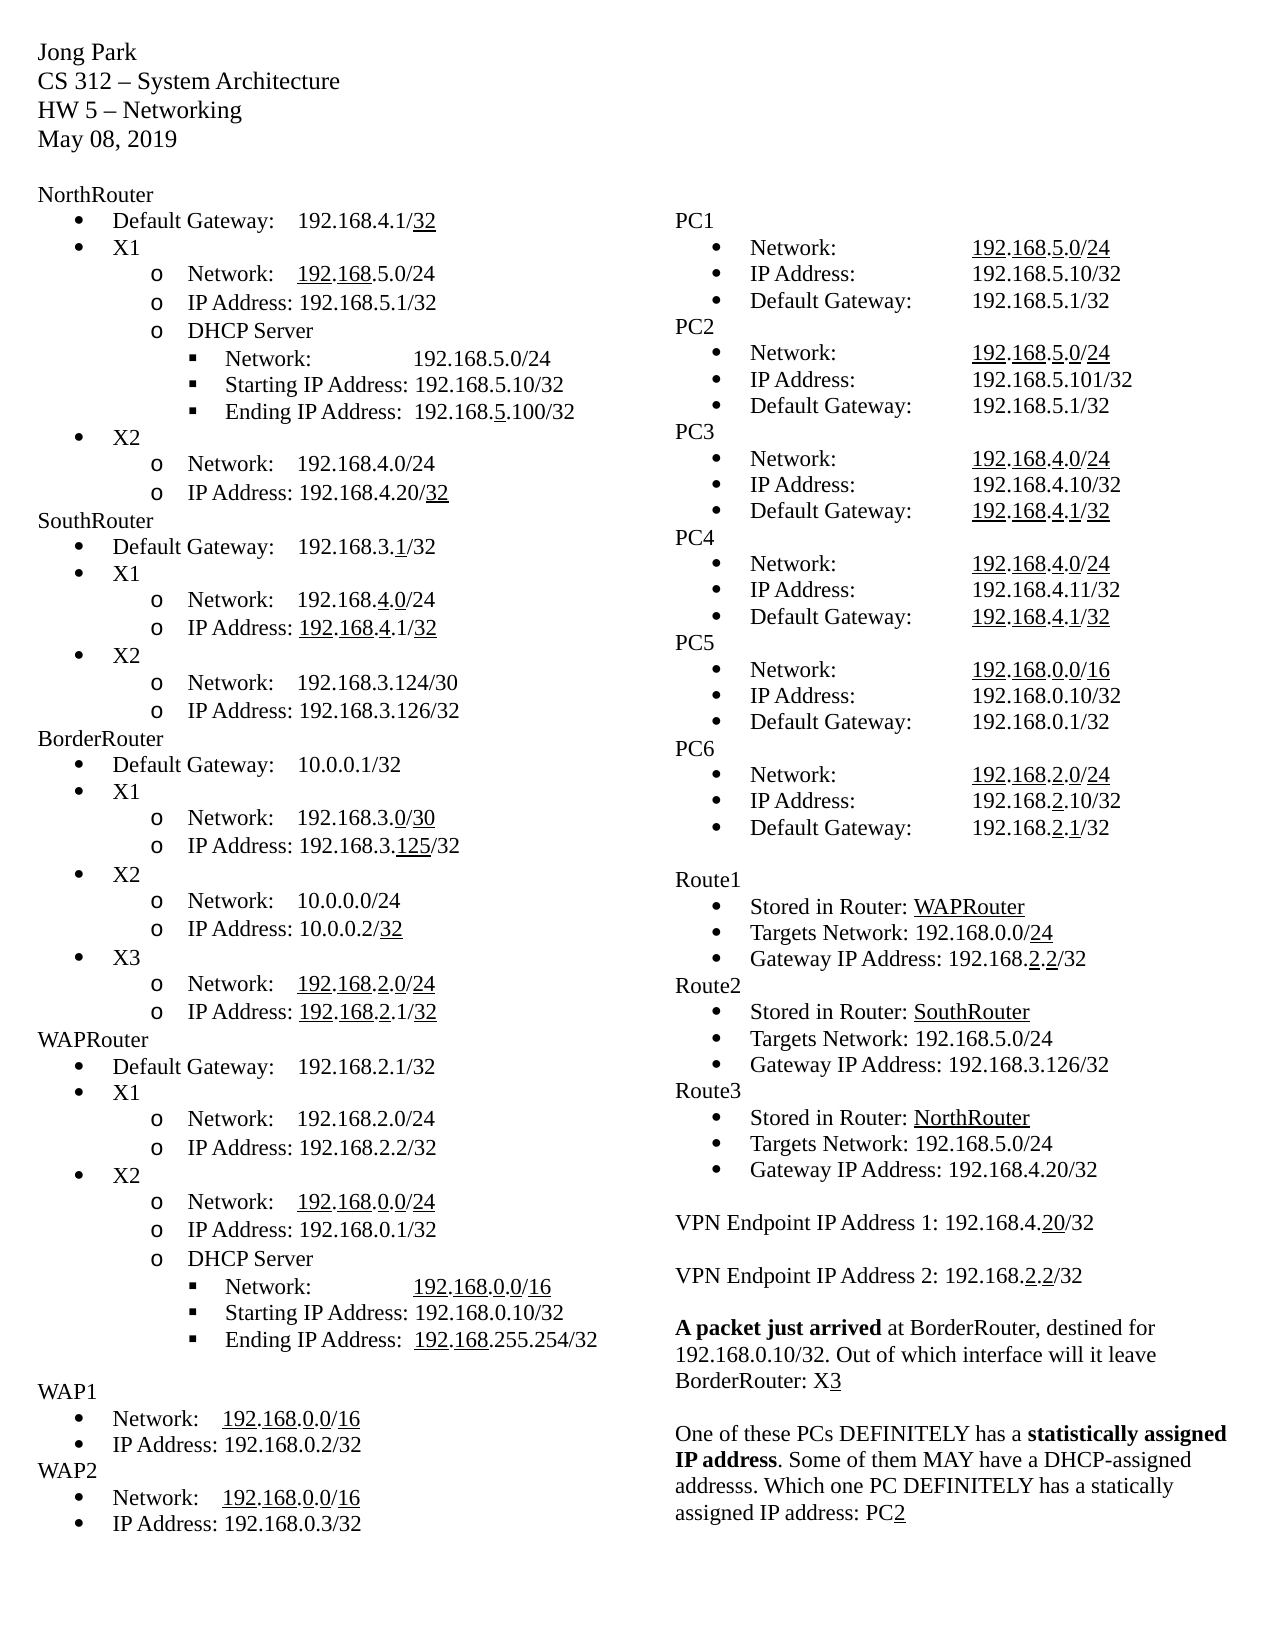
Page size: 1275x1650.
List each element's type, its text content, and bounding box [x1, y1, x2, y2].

list IP Address: 192.168.0.3/32 [75, 1510, 600, 1536]
list Network: 192.168.2.0/24 [150, 1105, 600, 1134]
list X2 [75, 861, 600, 887]
list X1 [75, 234, 600, 260]
list Default Gateway: 192.168.5.1/32 [712, 287, 1237, 313]
text A packet just arrived at BorderRouter, destined for 192.168.0.10/32. Out of which interface will it leave BorderRouter: X3 [675, 1314, 1237, 1393]
list IP Address: 192.168.2.10/32 [712, 787, 1237, 814]
list Ending IP Address: 192.168.5.100/32 [187, 398, 600, 424]
list IP Address: 192.168.5.10/32 [712, 260, 1237, 287]
text BorderRouter [37, 725, 600, 752]
list Gateway IP Address: 192.168.4.20/32 [712, 1156, 1237, 1183]
list IP Address: 192.168.5.101/32 [712, 366, 1237, 392]
list Default Gateway: 192.168.3.1/32 [75, 533, 600, 559]
list Targets Network: 192.168.0.0/24 [712, 919, 1237, 946]
text VPN Endpoint IP Address 1: 192.168.4.20/32 [675, 1209, 1237, 1235]
list IP Address: 192.168.5.1/32 [150, 288, 600, 317]
list Gateway IP Address: 192.168.2.2/32 [712, 946, 1237, 972]
text SouthRouter [37, 507, 600, 533]
list IP Address: 192.168.3.125/32 [150, 832, 600, 861]
list IP Address: 192.168.4.11/32 [712, 577, 1237, 603]
text PC2 [675, 313, 1237, 339]
list IP Address: 192.168.2.1/32 [150, 998, 600, 1026]
text PC1 [675, 208, 1237, 234]
list Network: 192.168.3.0/30 [150, 804, 600, 832]
text PC4 [675, 524, 1237, 550]
list Network: 192.168.2.0/24 [150, 970, 600, 998]
list IP Address: 192.168.4.20/32 [150, 479, 600, 507]
list DHCP Server [150, 1245, 600, 1273]
list X2 [75, 424, 600, 450]
list Stored in Router: SouthRouter [712, 998, 1237, 1024]
list Default Gateway: 192.168.5.1/32 [712, 392, 1237, 418]
list Network: 192.168.0.0/16 [187, 1273, 600, 1299]
list Default Gateway: 10.0.0.1/32 [75, 752, 600, 778]
list DHCP Server [150, 317, 600, 345]
list Network: 192.168.4.0/24 [150, 450, 600, 479]
list X2 [75, 642, 600, 669]
list IP Address: 192.168.4.1/32 [150, 614, 600, 642]
list X3 [75, 943, 600, 970]
text VPN Endpoint IP Address 2: 192.168.2.2/32 [675, 1262, 1237, 1288]
list Network: 192.168.4.0/24 [150, 586, 600, 614]
text Route1 [675, 866, 1237, 893]
list Network: 192.168.5.0/24 [150, 260, 600, 288]
list Network: 192.168.2.0/24 [712, 761, 1237, 787]
list Ending IP Address: 192.168.255.254/32 [187, 1326, 600, 1352]
list Network: 192.168.5.0/24 [187, 345, 600, 371]
text One of these PCs DEFINITELY has a statistically assigned IP address. Some of them MAY have a DHCP-assigned addresss. Which one PC DEFINITELY has a statically assigned IP address: PC2 [675, 1420, 1237, 1525]
list X2 [75, 1162, 600, 1188]
list IP Address: 192.168.0.10/32 [712, 682, 1237, 708]
text HW 5 – Networking [37, 95, 1237, 124]
list Network: 192.168.0.0/16 [75, 1484, 600, 1510]
text PC3 [675, 418, 1237, 445]
list IP Address: 192.168.3.126/32 [150, 697, 600, 725]
list Stored in Router: WAPRouter [712, 893, 1237, 919]
list Network: 192.168.0.0/16 [712, 656, 1237, 682]
list Network: 192.168.4.0/24 [712, 550, 1237, 577]
text NorthRouter [37, 181, 600, 208]
list Network: 192.168.0.0/16 [75, 1405, 600, 1431]
list Default Gateway: 192.168.2.1/32 [712, 814, 1237, 840]
list Starting IP Address: 192.168.5.10/32 [187, 371, 600, 398]
list Default Gateway: 192.168.4.1/32 [712, 603, 1237, 629]
list X1 [75, 1079, 600, 1105]
list Network: 192.168.5.0/24 [712, 339, 1237, 366]
list Network: 192.168.3.124/30 [150, 669, 600, 697]
list Default Gateway: 192.168.4.1/32 [75, 208, 600, 234]
list Stored in Router: NorthRouter [712, 1104, 1237, 1130]
list Network: 192.168.0.0/24 [150, 1188, 600, 1216]
list IP Address: 192.168.0.2/32 [75, 1431, 600, 1457]
text Jong Park [37, 37, 1237, 66]
list Default Gateway: 192.168.4.1/32 [712, 497, 1237, 524]
list Default Gateway: 192.168.0.1/32 [712, 708, 1237, 735]
list Targets Network: 192.168.5.0/24 [712, 1130, 1237, 1156]
list Targets Network: 192.168.5.0/24 [712, 1024, 1237, 1051]
text WAP2 [37, 1457, 600, 1484]
list X1 [75, 559, 600, 586]
text CS 312 – System Architecture [37, 66, 1237, 95]
text PC6 [675, 735, 1237, 761]
text WAPRouter [37, 1026, 600, 1053]
list X1 [75, 778, 600, 804]
list Default Gateway: 192.168.2.1/32 [75, 1053, 600, 1079]
list Network: 10.0.0.0/24 [150, 887, 600, 915]
list IP Address: 10.0.0.2/32 [150, 915, 600, 943]
list Gateway IP Address: 192.168.3.126/32 [712, 1051, 1237, 1077]
text Route2 [675, 972, 1237, 998]
list Network: 192.168.4.0/24 [712, 445, 1237, 471]
list IP Address: 192.168.4.10/32 [712, 471, 1237, 497]
text PC5 [675, 629, 1237, 656]
list IP Address: 192.168.2.2/32 [150, 1134, 600, 1162]
text WAP1 [37, 1378, 600, 1405]
text Route3 [675, 1077, 1237, 1104]
list IP Address: 192.168.0.1/32 [150, 1216, 600, 1245]
list Network: 192.168.5.0/24 [712, 234, 1237, 260]
list Starting IP Address: 192.168.0.10/32 [187, 1299, 600, 1326]
text May 08, 2019 [37, 124, 1237, 152]
